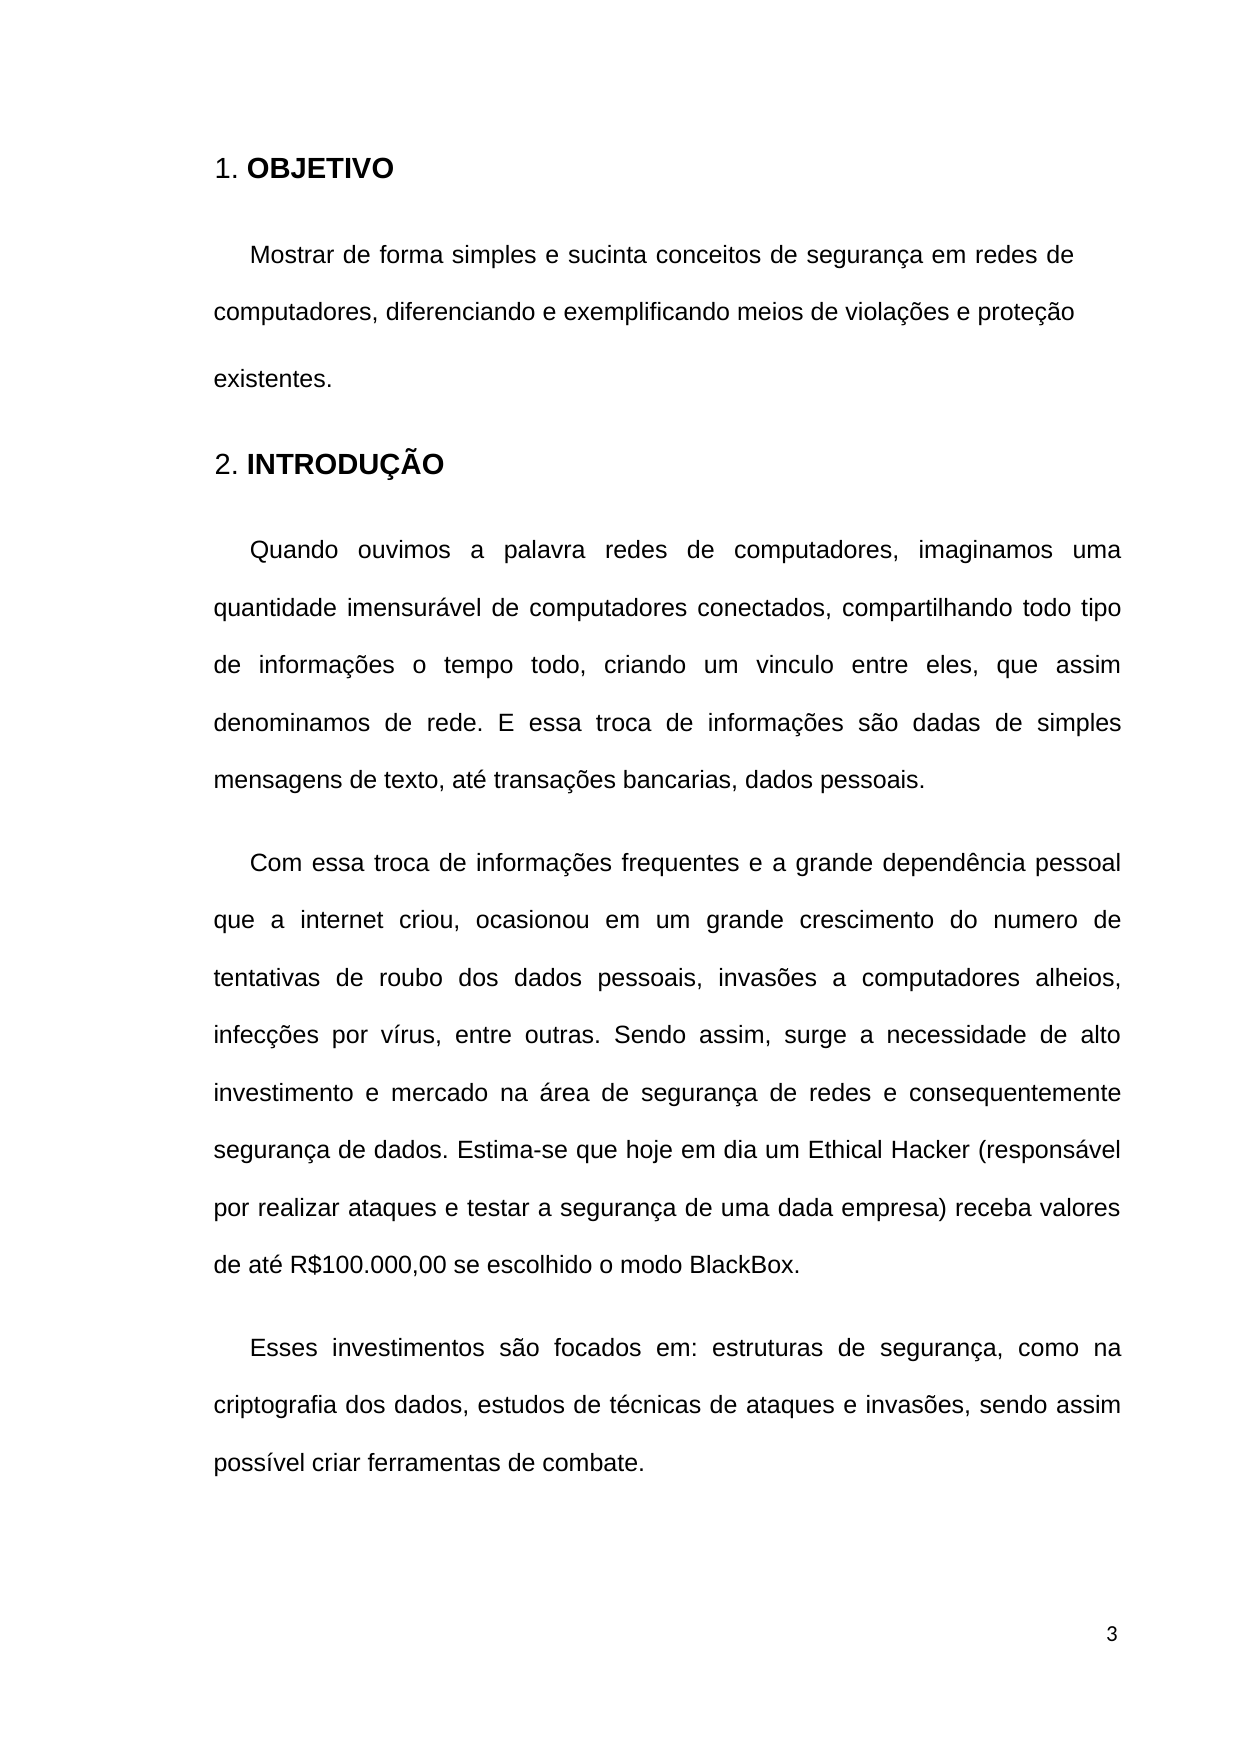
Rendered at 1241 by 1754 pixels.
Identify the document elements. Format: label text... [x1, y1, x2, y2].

subtitle 1. OBJETIVO [214, 152, 1123, 185]
text Esses investimentos são focados em: estruturas de segurança, como na criptografia dos dados, estudos de técnicas de ataques e invasões, sendo assim possível criar ferramentas de combate. [213, 1332, 1123, 1476]
text Com essa troca de informações frequentes e a grande dependência pessoal que a internet criou, ocasionou em um grande crescimento do numero de tentativas de roubo dos dados pessoais, invasões a computadores alheios, infecções por vírus, entre outras. Sendo assim, surge a necessidade de alto investimento e mercado na área de segurança de redes e consequentemente segurança de dados. Estima-se que hoje em dia um Ethical Hacker (responsável por realizar ataques e testar a segurança de uma dada empresa) receba valores de até R$100.000,00 se escolhido o modo BlackBox. [213, 848, 1123, 1279]
subtitle 2. INTRODUÇÃO [214, 447, 1123, 481]
text Quando ouvimos a palavra redes de computadores, imaginamos uma quantidade imensurável de computadores conectados, compartilhando todo tipo de informações o tempo todo, criando um vinculo entre eles, que assim denominamos de rede. E essa troca de informações são dadas de simples mensagens de texto, até transações bancarias, dados pessoais. [213, 535, 1123, 794]
text Mostrar de forma simples e sucinta conceitos de segurança em redes de computadores, diferenciando e exemplificando meios de violações e proteção existentes. [213, 240, 1076, 393]
